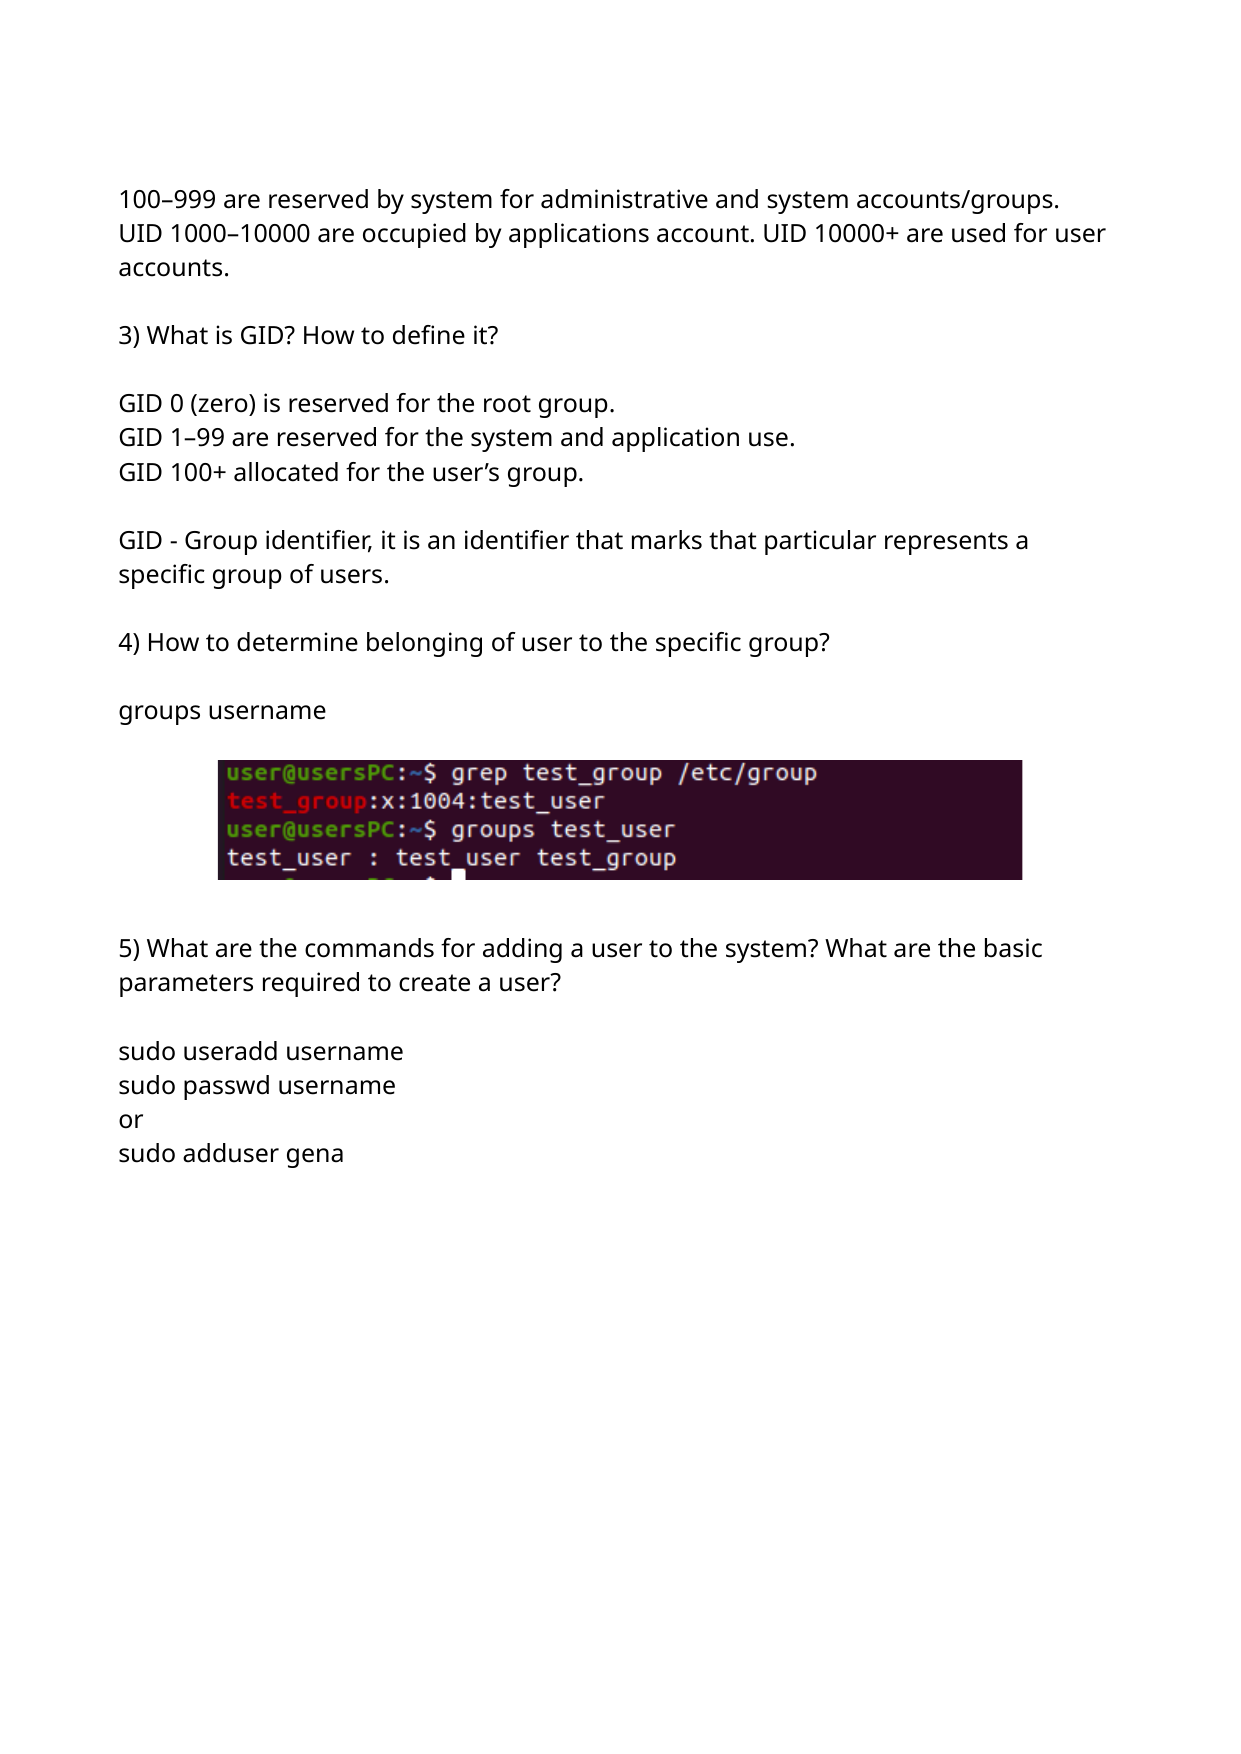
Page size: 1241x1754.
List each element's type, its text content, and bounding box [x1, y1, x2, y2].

text GID - Group identifier, it is an identifier that marks that particular represents a specific group of users. [118, 522, 1122, 590]
text UID 1000–10000 are occupied by applications account. UID 10000+ are used for user accounts. [118, 216, 1122, 284]
text sudo passwd username [118, 1067, 1122, 1101]
text 4) How to determine belonging of user to the specific group? [118, 624, 1122, 658]
text GID 1–99 are reserved for the system and application use. [118, 420, 1122, 454]
text GID 0 (zero) is reserved for the root group. [118, 386, 1122, 420]
text sudo adduser gena [118, 1135, 1122, 1169]
text sudo useradd username [118, 1033, 1122, 1067]
text 100–999 are reserved by system for administrative and system accounts/groups. [118, 182, 1122, 216]
picture [217, 760, 1023, 880]
text 5) What are the commands for adding a user to the system? What are the basic [118, 931, 1122, 965]
text parameters required to create a user? [118, 965, 1122, 999]
text groups username [118, 693, 1122, 727]
text or [118, 1101, 1122, 1135]
text GID 100+ allocated for the user’s group. [118, 454, 1122, 488]
text 3) What is GID? How to define it? [118, 318, 1122, 352]
